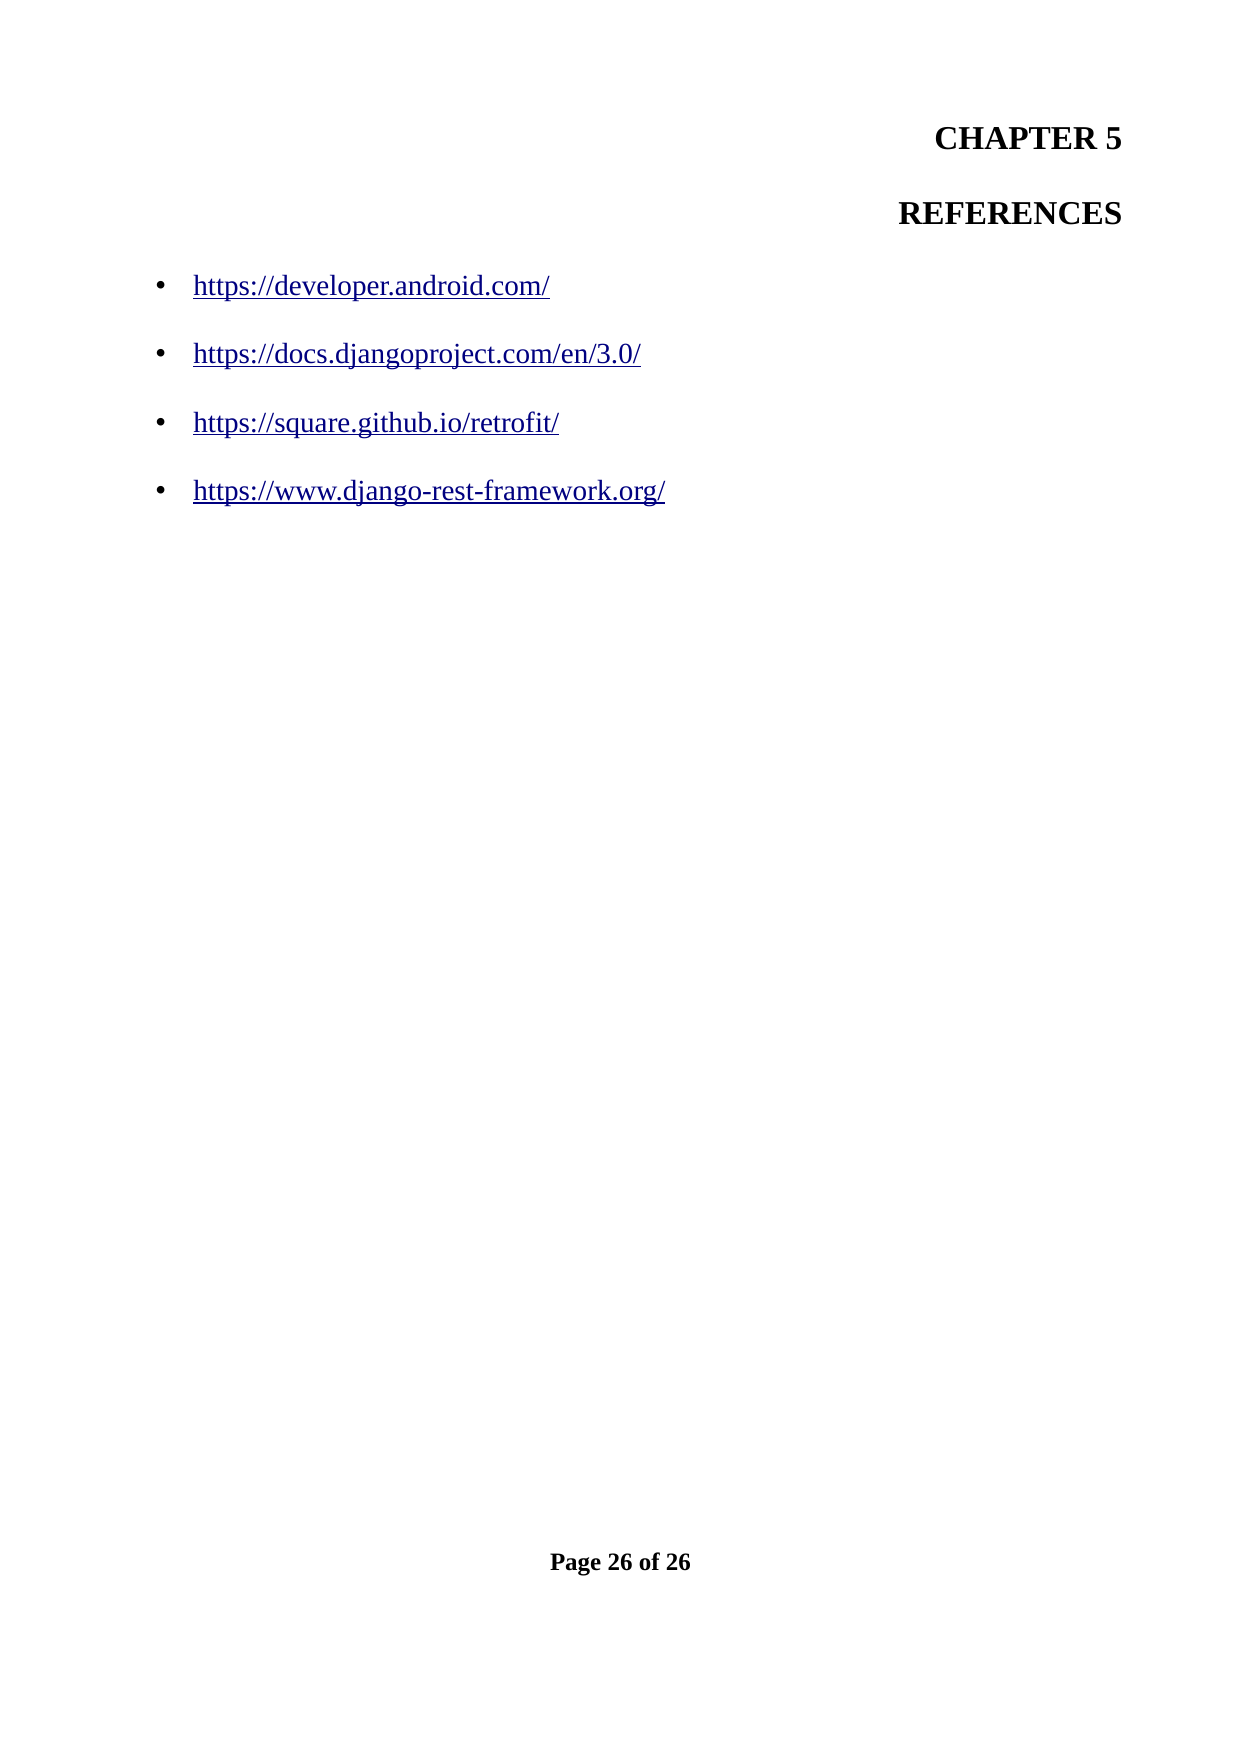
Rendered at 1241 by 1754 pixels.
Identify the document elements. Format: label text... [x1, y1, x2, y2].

text REFERENCES [118, 193, 1122, 232]
text CHAPTER 5 [118, 118, 1122, 156]
list https://developer.android.com/ [156, 268, 1122, 302]
text Page 26 of 26 [118, 1547, 1122, 1576]
list https://docs.djangoproject.com/en/3.0/ [156, 337, 1122, 370]
list https://www.django-rest-framework.org/ [156, 473, 1122, 507]
list https://square.github.io/retrofit/ [156, 405, 1122, 438]
